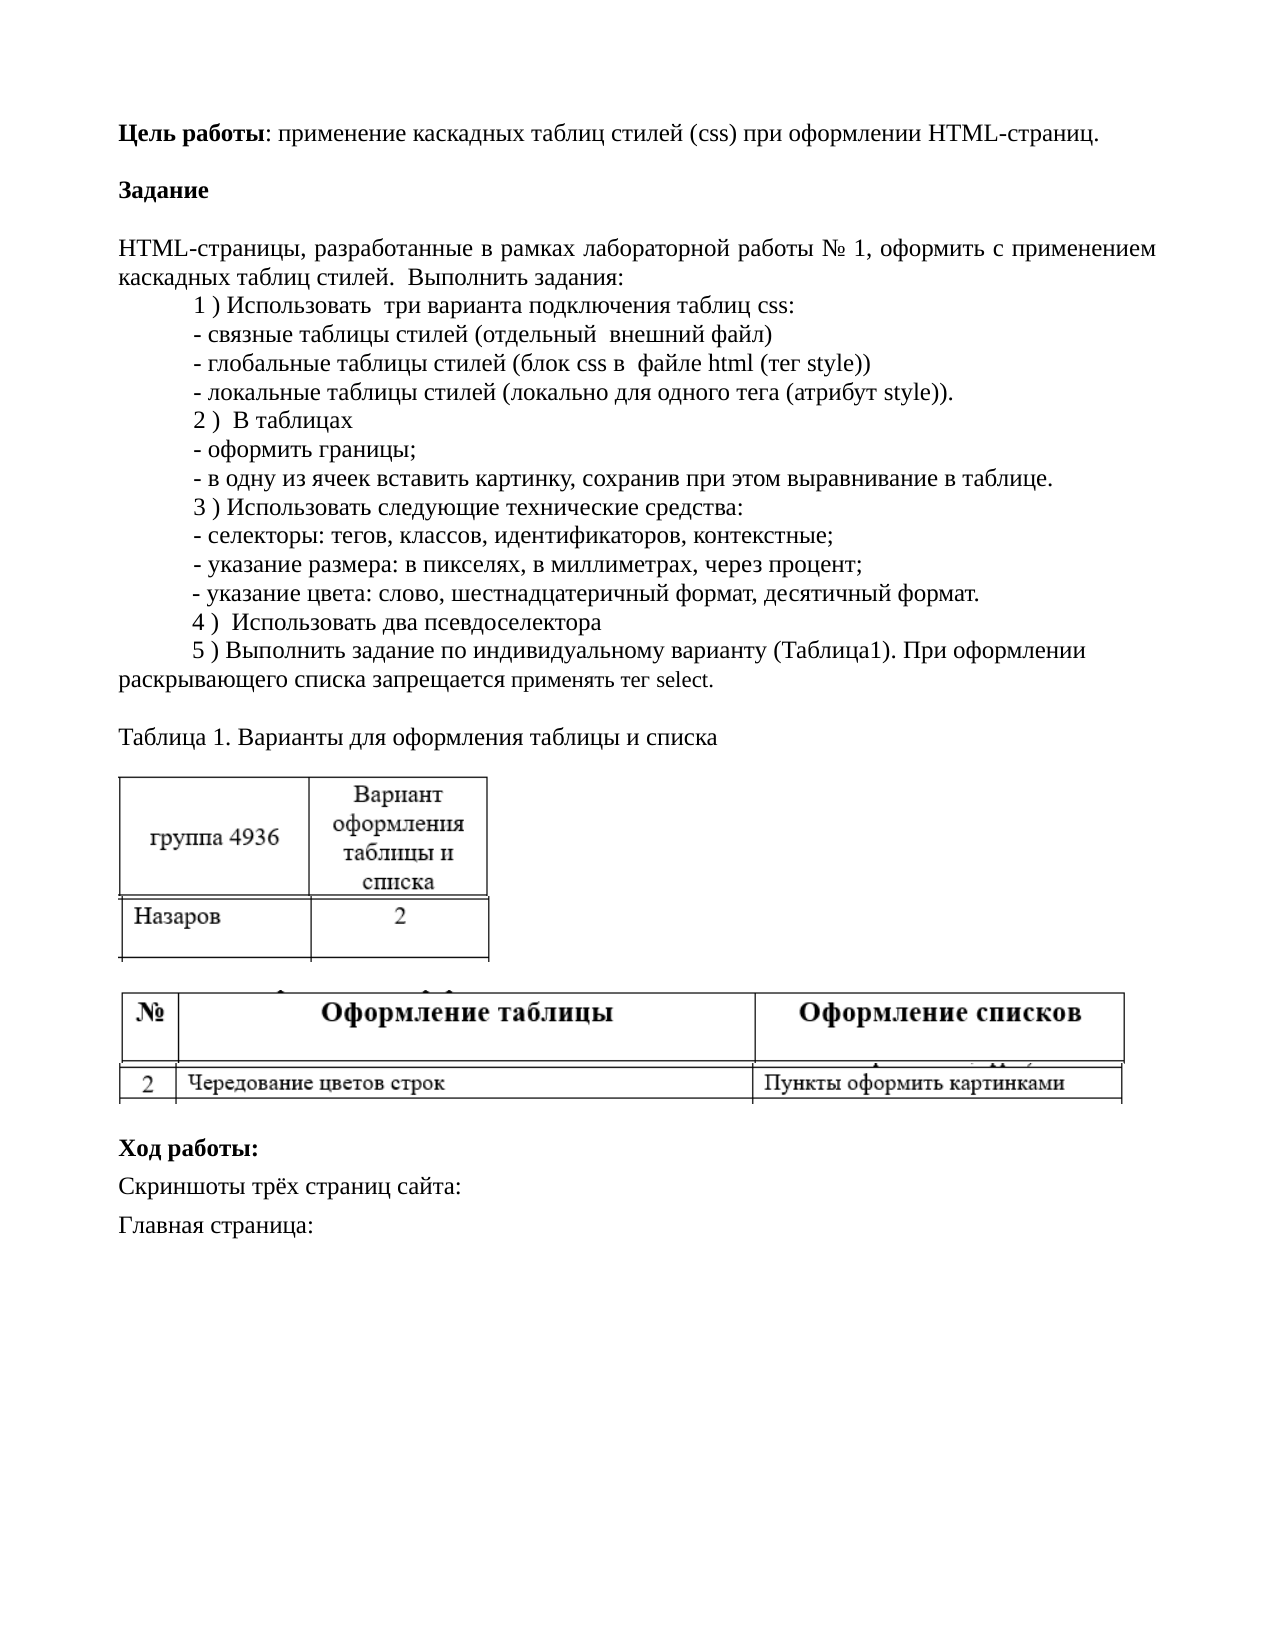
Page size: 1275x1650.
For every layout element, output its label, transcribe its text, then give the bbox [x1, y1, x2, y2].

text HTML-страницы, разработанные в рамках лабораторной работы № 1, оформить с применением каскадных таблиц стилей. Выполнить задания: [118, 233, 1157, 291]
picture [118, 990, 1130, 1104]
text - селекторы: тегов, классов, идентификаторов, контекстные; [118, 521, 1157, 549]
text - локальные таблицы стилей (локально для одного тега (атрибут style)). [118, 377, 1157, 406]
text 3 ) Использовать следующие технические средства: [118, 492, 1157, 521]
text - связные таблицы стилей (отдельный внешний файл) [118, 319, 1157, 348]
text Задание [118, 176, 1157, 204]
text 4 ) Использовать два псевдоселектора [118, 607, 1157, 636]
text Цель работы: применение каскадных таблиц стилей (css) при оформлении HTML-страниц. [118, 118, 1157, 147]
text Главная страница: [118, 1210, 1157, 1239]
text Таблица 1. Варианты для оформления таблицы и списка [118, 722, 1157, 751]
text 2 ) В таблицах [118, 406, 1157, 434]
text - указание цвета: слово, шестнадцатеричный формат, десятичный формат. [118, 578, 1157, 607]
text - оформить границы; [118, 434, 1157, 463]
text - глобальные таблицы стилей (блок css в файле html (тег style)) [118, 348, 1157, 377]
text - в одну из ячеек вставить картинку, сохранив при этом выравнивание в таблице. [118, 463, 1157, 492]
text 5 ) Выполнить задание по индивидуальному варианту (Таблица1). При оформлении раскрывающего списка запрещается применять тег select. [118, 636, 1157, 693]
text - указание размера: в пикселях, в миллиметрах, через процент; [118, 549, 1157, 578]
text Ход работы: [118, 1133, 1157, 1161]
text Скриншоты трёх страниц сайта: [118, 1171, 1157, 1200]
picture [118, 773, 492, 962]
text 1 ) Использовать три варианта подключения таблиц css: [118, 291, 1157, 319]
